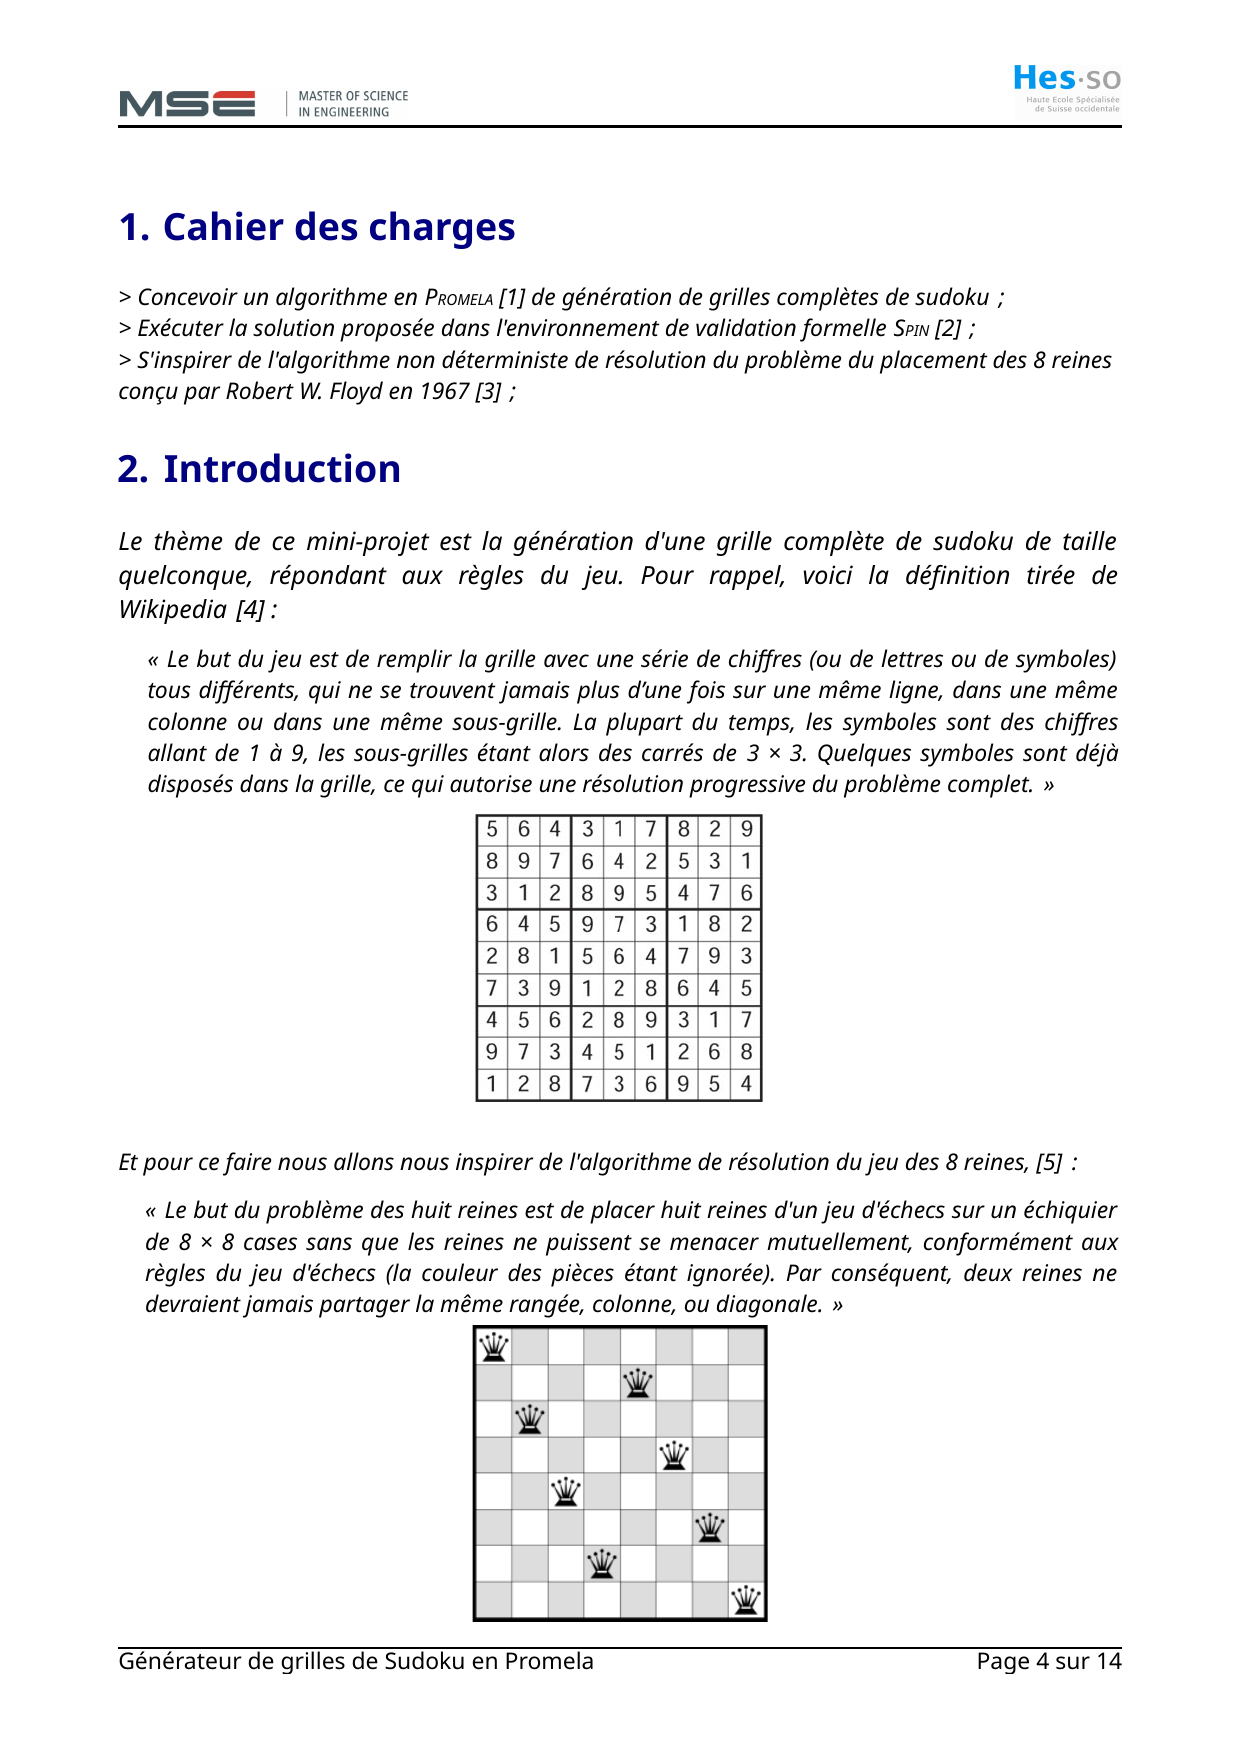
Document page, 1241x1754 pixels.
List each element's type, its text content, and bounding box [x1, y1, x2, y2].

text > Concevoir un algorithme en Promela [1] de génération de grilles complètes de sudoku ; [118, 281, 1122, 312]
picture [1014, 65, 1123, 121]
picture [472, 808, 768, 1105]
picture [118, 88, 409, 120]
text Et pour ce faire nous allons nous inspirer de l'algorithme de résolution du jeu des 8 reines, [5] : [118, 1146, 1122, 1177]
text > Exécuter la solution proposée dans l'environnement de validation formelle Spin [2] ; [118, 312, 1122, 344]
text « Le but du problème des huit reines est de placer huit reines d'un jeu d'échecs sur un échiquier de 8 × 8 cases sans que les reines ne puissent se menacer mutuellement, conformément aux règles du jeu d'échecs (la couleur des pièces étant ignorée). Par conséquent, deux reines ne devraient jamais partager la même rangée, colonne, ou diagonale. » [145, 1194, 1122, 1319]
text > S'inspirer de l'algorithme non déterministe de résolution du problème du placement des 8 reines conçu par Robert W. Floyd en 1967 [3] ; [118, 344, 1122, 406]
text Le thème de ce mini-projet est la génération d'une grille complète de sudoku de taille quelconque, répondant aux règles du jeu. Pour rappel, voici la définition tirée de Wikipedia [4] : [118, 524, 1122, 626]
picture [472, 1325, 768, 1622]
subtitle 1. Cahier des charges [118, 200, 1122, 251]
subtitle 2. Introduction [117, 443, 1122, 494]
text « Le but du jeu est de remplir la grille avec une série de chiffres (ou de lettres ou de symboles) tous différents, qui ne se trouvent jamais plus d’une fois sur une même ligne, dans une même colonne ou dans une même sous-grille. La plupart du temps, les symboles sont des chiffres allant de 1 à 9, les sous-grilles étant alors des carrés de 3 × 3. Quelques symboles sont déjà disposés dans la grille, ce qui autorise une résolution progressive du problème complet. » [147, 643, 1122, 799]
